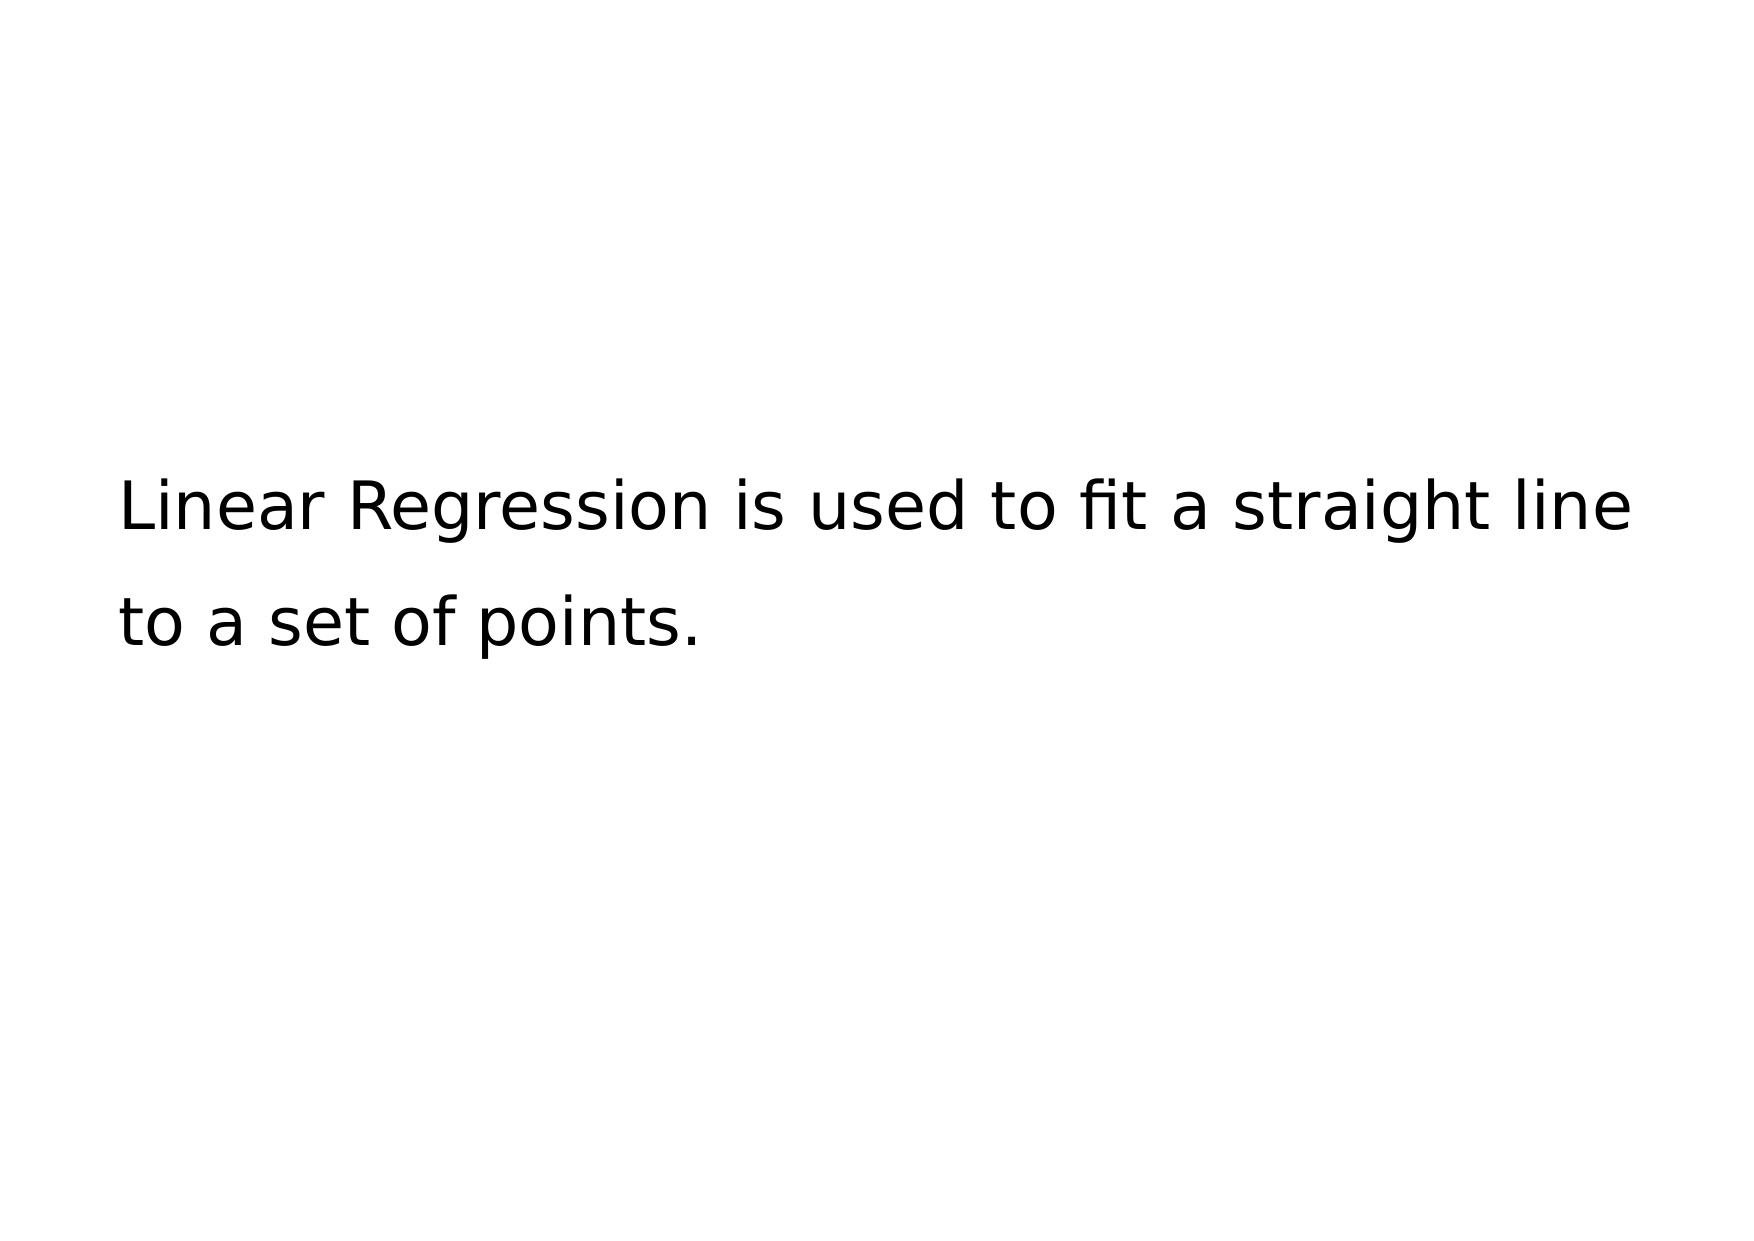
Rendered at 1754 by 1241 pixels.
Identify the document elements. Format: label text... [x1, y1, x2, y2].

text Linear Regression is used to fit a straight line to a set of points. [118, 467, 1636, 661]
